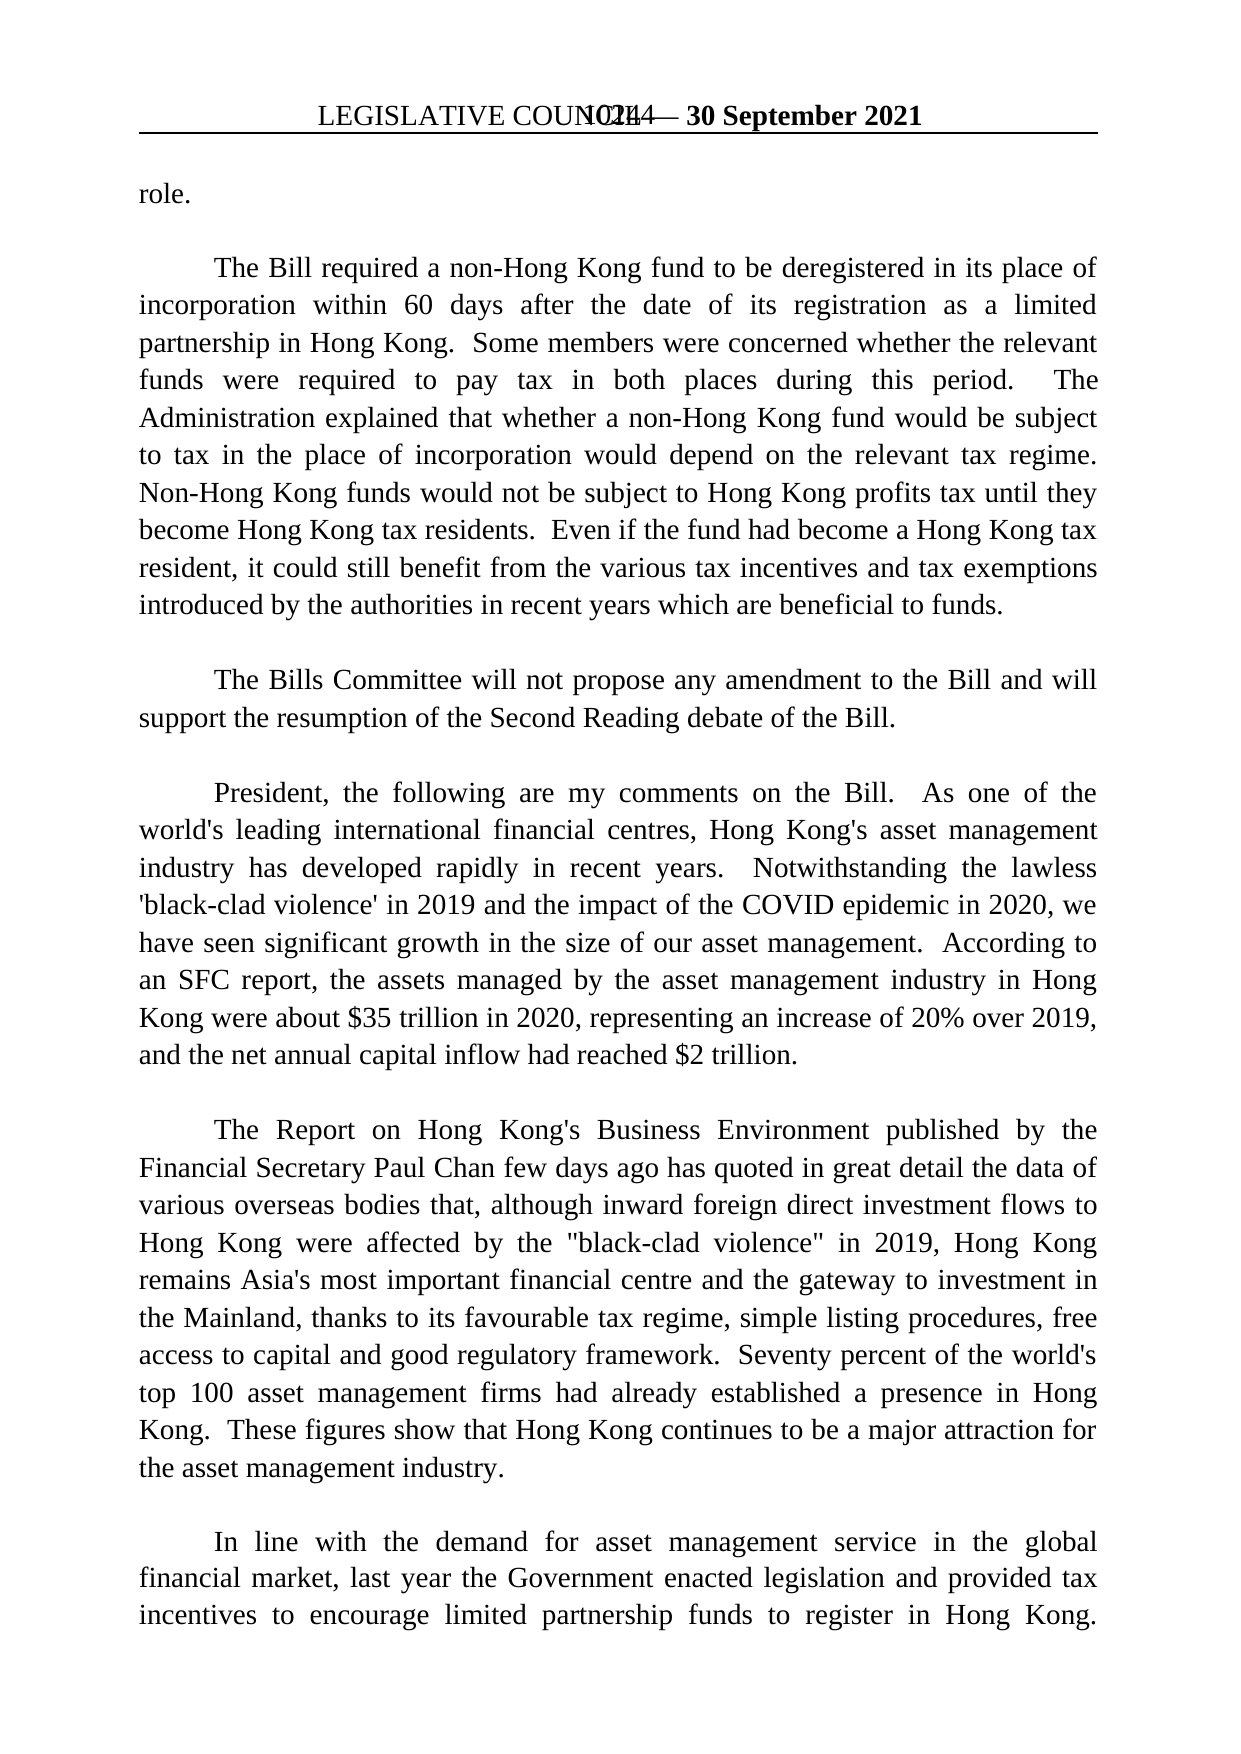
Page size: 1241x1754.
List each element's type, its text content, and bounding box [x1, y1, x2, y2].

text The Bills Committee will not propose any amendment to the Bill and will support the resumption of the Second Reading debate of the Bill. [139, 658, 1098, 733]
text In line with the demand for asset management service in the global financial market, last year the Government enacted legislation and provided tax incentives to encourage limited partnership funds to register in Hong Kong. [139, 1521, 1098, 1630]
text President, the following are my comments on the Bill. As one of the world's leading international financial centres, Hong Kong's asset management industry has developed rapidly in recent years. Notwithstanding the lawless 'black-clad violence' in 2019 and the impact of the COVID epidemic in 2020, we have seen significant growth in the size of our asset management. According to an SFC report, the assets managed by the asset management industry in Hong Kong were about $35 trillion in 2020, representing an increase of 20% over 2019, and the net annual capital inflow had reached $2 trillion. [139, 771, 1098, 1071]
text The Bill required a non-Hong Kong fund to be deregistered in its place of incorporation within 60 days after the date of its registration as a limited partnership in Hong Kong. Some members were concerned whether the relevant funds were required to pay tax in both places during this period. The Administration explained that whether a non-Hong Kong fund would be subject to tax in the place of incorporation would depend on the relevant tax regime. Non-Hong Kong funds would not be subject to Hong Kong profits tax until they become Hong Kong tax residents. Even if the fund had become a Hong Kong tax resident, it could still benefit from the various tax incentives and tax exemptions introduced by the authorities in recent years which are beneficial to funds. [139, 246, 1098, 621]
text The Report on Hong Kong's Business Environment published by the Financial Secretary Paul Chan few days ago has quoted in great detail the data of various overseas bodies that, although inward foreign direct investment flows to Hong Kong were affected by the "black-clad violence" in 2019, Hong Kong remains Asia's most important financial centre and the gateway to investment in the Mainland, thanks to its favourable tax regime, simple listing procedures, free access to capital and good regulatory framework. Seventy percent of the world's top 100 asset management firms had already established a presence in Hong Kong. These figures show that Hong Kong continues to be a major attraction for the asset management industry. [139, 1108, 1098, 1483]
text role. [139, 173, 1098, 209]
